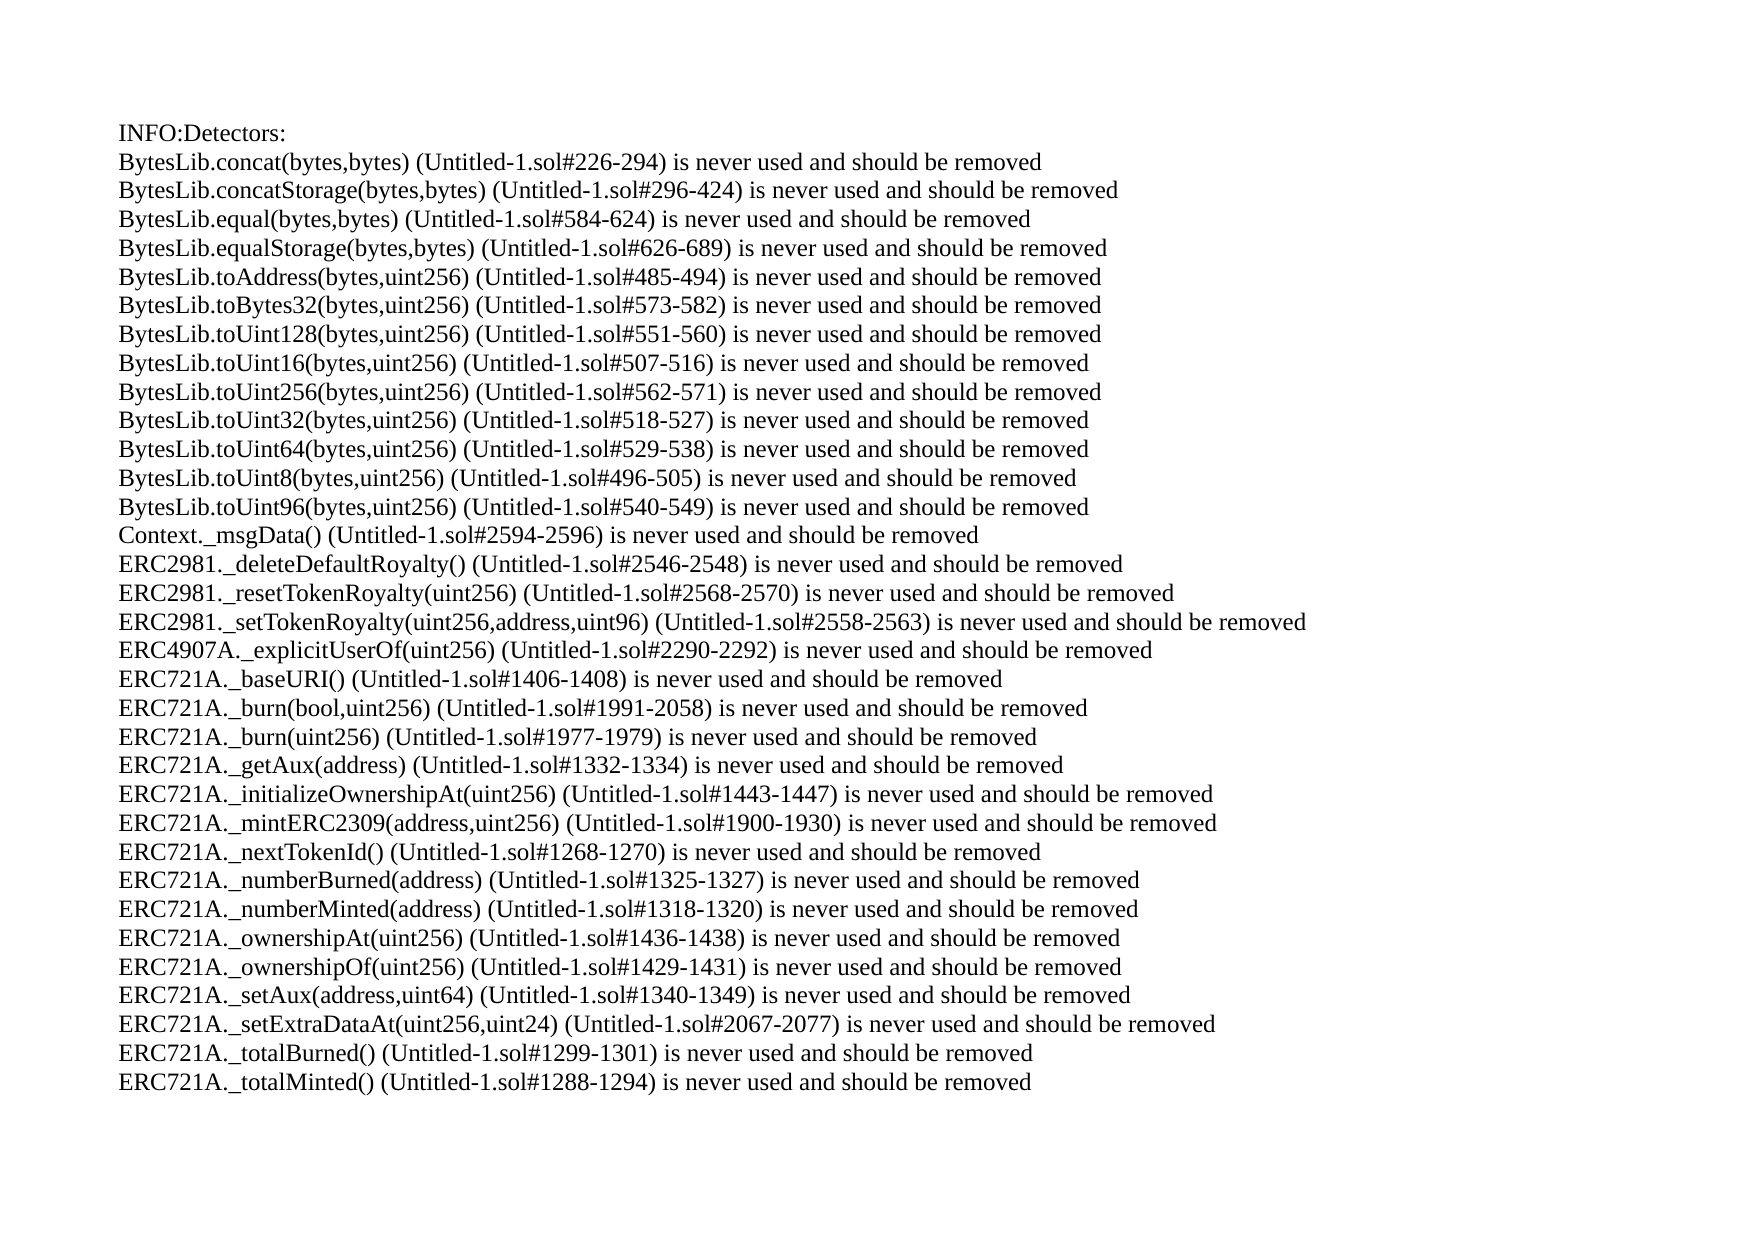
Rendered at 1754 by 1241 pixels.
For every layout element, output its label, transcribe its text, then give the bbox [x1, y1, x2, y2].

text ERC721A._totalBurned() (Untitled-1.sol#1299-1301) is never used and should be removed [118, 1038, 1636, 1067]
text ERC721A._numberBurned(address) (Untitled-1.sol#1325-1327) is never used and should be removed [118, 866, 1636, 894]
text BytesLib.toUint32(bytes,uint256) (Untitled-1.sol#518-527) is never used and should be removed [118, 406, 1636, 434]
text ERC721A._setAux(address,uint64) (Untitled-1.sol#1340-1349) is never used and should be removed [118, 981, 1636, 1009]
text ERC721A._baseURI() (Untitled-1.sol#1406-1408) is never used and should be removed [118, 664, 1636, 693]
text BytesLib.equal(bytes,bytes) (Untitled-1.sol#584-624) is never used and should be removed [118, 204, 1636, 233]
text BytesLib.toUint64(bytes,uint256) (Untitled-1.sol#529-538) is never used and should be removed [118, 434, 1636, 463]
text ERC721A._mintERC2309(address,uint256) (Untitled-1.sol#1900-1930) is never used and should be removed [118, 808, 1636, 837]
text ERC721A._getAux(address) (Untitled-1.sol#1332-1334) is never used and should be removed [118, 751, 1636, 779]
text BytesLib.toUint96(bytes,uint256) (Untitled-1.sol#540-549) is never used and should be removed [118, 492, 1636, 521]
text BytesLib.toUint16(bytes,uint256) (Untitled-1.sol#507-516) is never used and should be removed [118, 348, 1636, 377]
text ERC2981._resetTokenRoyalty(uint256) (Untitled-1.sol#2568-2570) is never used and should be removed [118, 578, 1636, 607]
text ERC2981._setTokenRoyalty(uint256,address,uint96) (Untitled-1.sol#2558-2563) is never used and should be removed [118, 607, 1636, 636]
text BytesLib.toUint256(bytes,uint256) (Untitled-1.sol#562-571) is never used and should be removed [118, 377, 1636, 406]
text ERC721A._ownershipOf(uint256) (Untitled-1.sol#1429-1431) is never used and should be removed [118, 952, 1636, 981]
text BytesLib.toUint128(bytes,uint256) (Untitled-1.sol#551-560) is never used and should be removed [118, 319, 1636, 348]
text BytesLib.toAddress(bytes,uint256) (Untitled-1.sol#485-494) is never used and should be removed [118, 262, 1636, 291]
text BytesLib.equalStorage(bytes,bytes) (Untitled-1.sol#626-689) is never used and should be removed [118, 233, 1636, 262]
text ERC721A._setExtraDataAt(uint256,uint24) (Untitled-1.sol#2067-2077) is never used and should be removed [118, 1009, 1636, 1038]
text ERC721A._nextTokenId() (Untitled-1.sol#1268-1270) is never used and should be removed [118, 837, 1636, 866]
text BytesLib.concatStorage(bytes,bytes) (Untitled-1.sol#296-424) is never used and should be removed [118, 176, 1636, 204]
text ERC721A._burn(uint256) (Untitled-1.sol#1977-1979) is never used and should be removed [118, 722, 1636, 751]
text Context._msgData() (Untitled-1.sol#2594-2596) is never used and should be removed [118, 521, 1636, 549]
text ERC721A._initializeOwnershipAt(uint256) (Untitled-1.sol#1443-1447) is never used and should be removed [118, 779, 1636, 808]
text ERC721A._burn(bool,uint256) (Untitled-1.sol#1991-2058) is never used and should be removed [118, 693, 1636, 722]
text BytesLib.concat(bytes,bytes) (Untitled-1.sol#226-294) is never used and should be removed [118, 147, 1636, 176]
text ERC721A._numberMinted(address) (Untitled-1.sol#1318-1320) is never used and should be removed [118, 894, 1636, 923]
text ERC721A._ownershipAt(uint256) (Untitled-1.sol#1436-1438) is never used and should be removed [118, 923, 1636, 952]
text BytesLib.toUint8(bytes,uint256) (Untitled-1.sol#496-505) is never used and should be removed [118, 463, 1636, 492]
text ERC721A._totalMinted() (Untitled-1.sol#1288-1294) is never used and should be removed [118, 1067, 1636, 1096]
text BytesLib.toBytes32(bytes,uint256) (Untitled-1.sol#573-582) is never used and should be removed [118, 291, 1636, 319]
text ERC2981._deleteDefaultRoyalty() (Untitled-1.sol#2546-2548) is never used and should be removed [118, 549, 1636, 578]
text ERC4907A._explicitUserOf(uint256) (Untitled-1.sol#2290-2292) is never used and should be removed [118, 636, 1636, 664]
text INFO:Detectors: [118, 118, 1636, 147]
